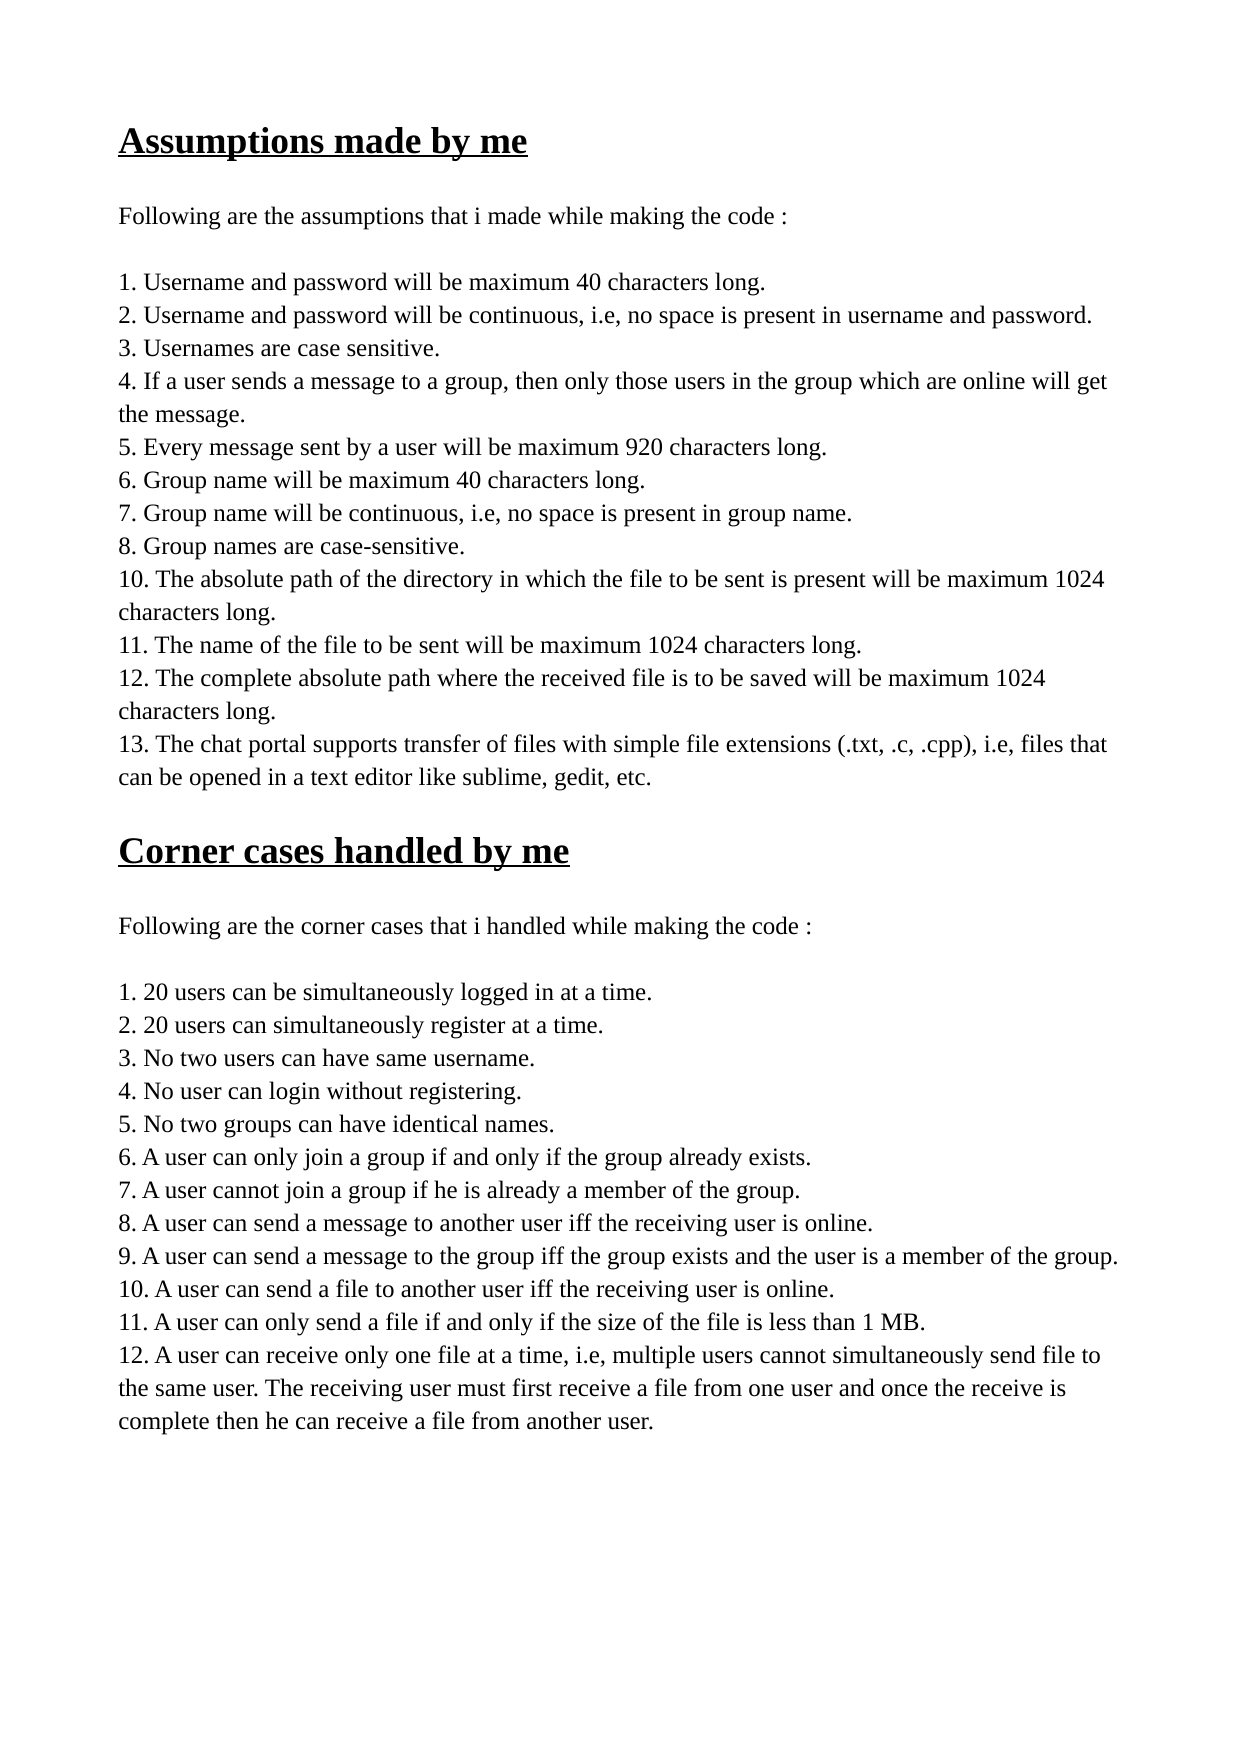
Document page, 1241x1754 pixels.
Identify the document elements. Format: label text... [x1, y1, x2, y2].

text 8. A user can send a message to another user iff the receiving user is online. [118, 1208, 1122, 1237]
text 11. A user can only send a file if and only if the size of the file is less than 1 MB. [118, 1307, 1122, 1336]
text 5. Every message sent by a user will be maximum 920 characters long. [118, 432, 1122, 461]
text 1. 20 users can be simultaneously logged in at a time. [118, 977, 1122, 1006]
text 7. Group name will be continuous, i.e, no space is present in group name. [118, 498, 1122, 527]
text 8. Group names are case-sensitive. [118, 531, 1122, 560]
text 7. A user cannot join a group if he is already a member of the group. [118, 1175, 1122, 1204]
text 2. 20 users can simultaneously register at a time. [118, 1010, 1122, 1038]
text 12. The complete absolute path where the received file is to be saved will be maximum 1024 characters long. [118, 663, 1122, 725]
text Corner cases handled by me [118, 828, 1122, 871]
text 1. Username and password will be maximum 40 characters long. [118, 267, 1122, 296]
text Following are the assumptions that i made while making the code : [118, 201, 1122, 229]
text 12. A user can receive only one file at a time, i.e, multiple users cannot simultaneously send file to the same user. The receiving user must first receive a file from one user and once the receive is complete then he can receive a file from another user. [118, 1340, 1122, 1435]
text 10. The absolute path of the directory in which the file to be sent is present will be maximum 1024 characters long. [118, 564, 1122, 626]
text 10. A user can send a file to another user iff the receiving user is online. [118, 1274, 1122, 1303]
text 3. No two users can have same username. [118, 1043, 1122, 1072]
text 2. Username and password will be continuous, i.e, no space is present in username and password. [118, 300, 1122, 328]
text 3. Usernames are case sensitive. [118, 333, 1122, 362]
text 6. A user can only join a group if and only if the group already exists. [118, 1142, 1122, 1171]
text 13. The chat portal supports transfer of files with simple file extensions (.txt, .c, .cpp), i.e, files that can be opened in a text editor like sublime, gedit, etc. [118, 729, 1122, 791]
text Following are the corner cases that i handled while making the code : [118, 911, 1122, 939]
text 4. If a user sends a message to a group, then only those users in the group which are online will get the message. [118, 366, 1122, 428]
text 5. No two groups can have identical names. [118, 1109, 1122, 1138]
text 9. A user can send a message to the group iff the group exists and the user is a member of the group. [118, 1241, 1122, 1270]
text 4. No user can login without registering. [118, 1076, 1122, 1104]
text 11. The name of the file to be sent will be maximum 1024 characters long. [118, 630, 1122, 659]
text Assumptions made by me [118, 118, 1122, 161]
text 6. Group name will be maximum 40 characters long. [118, 465, 1122, 494]
